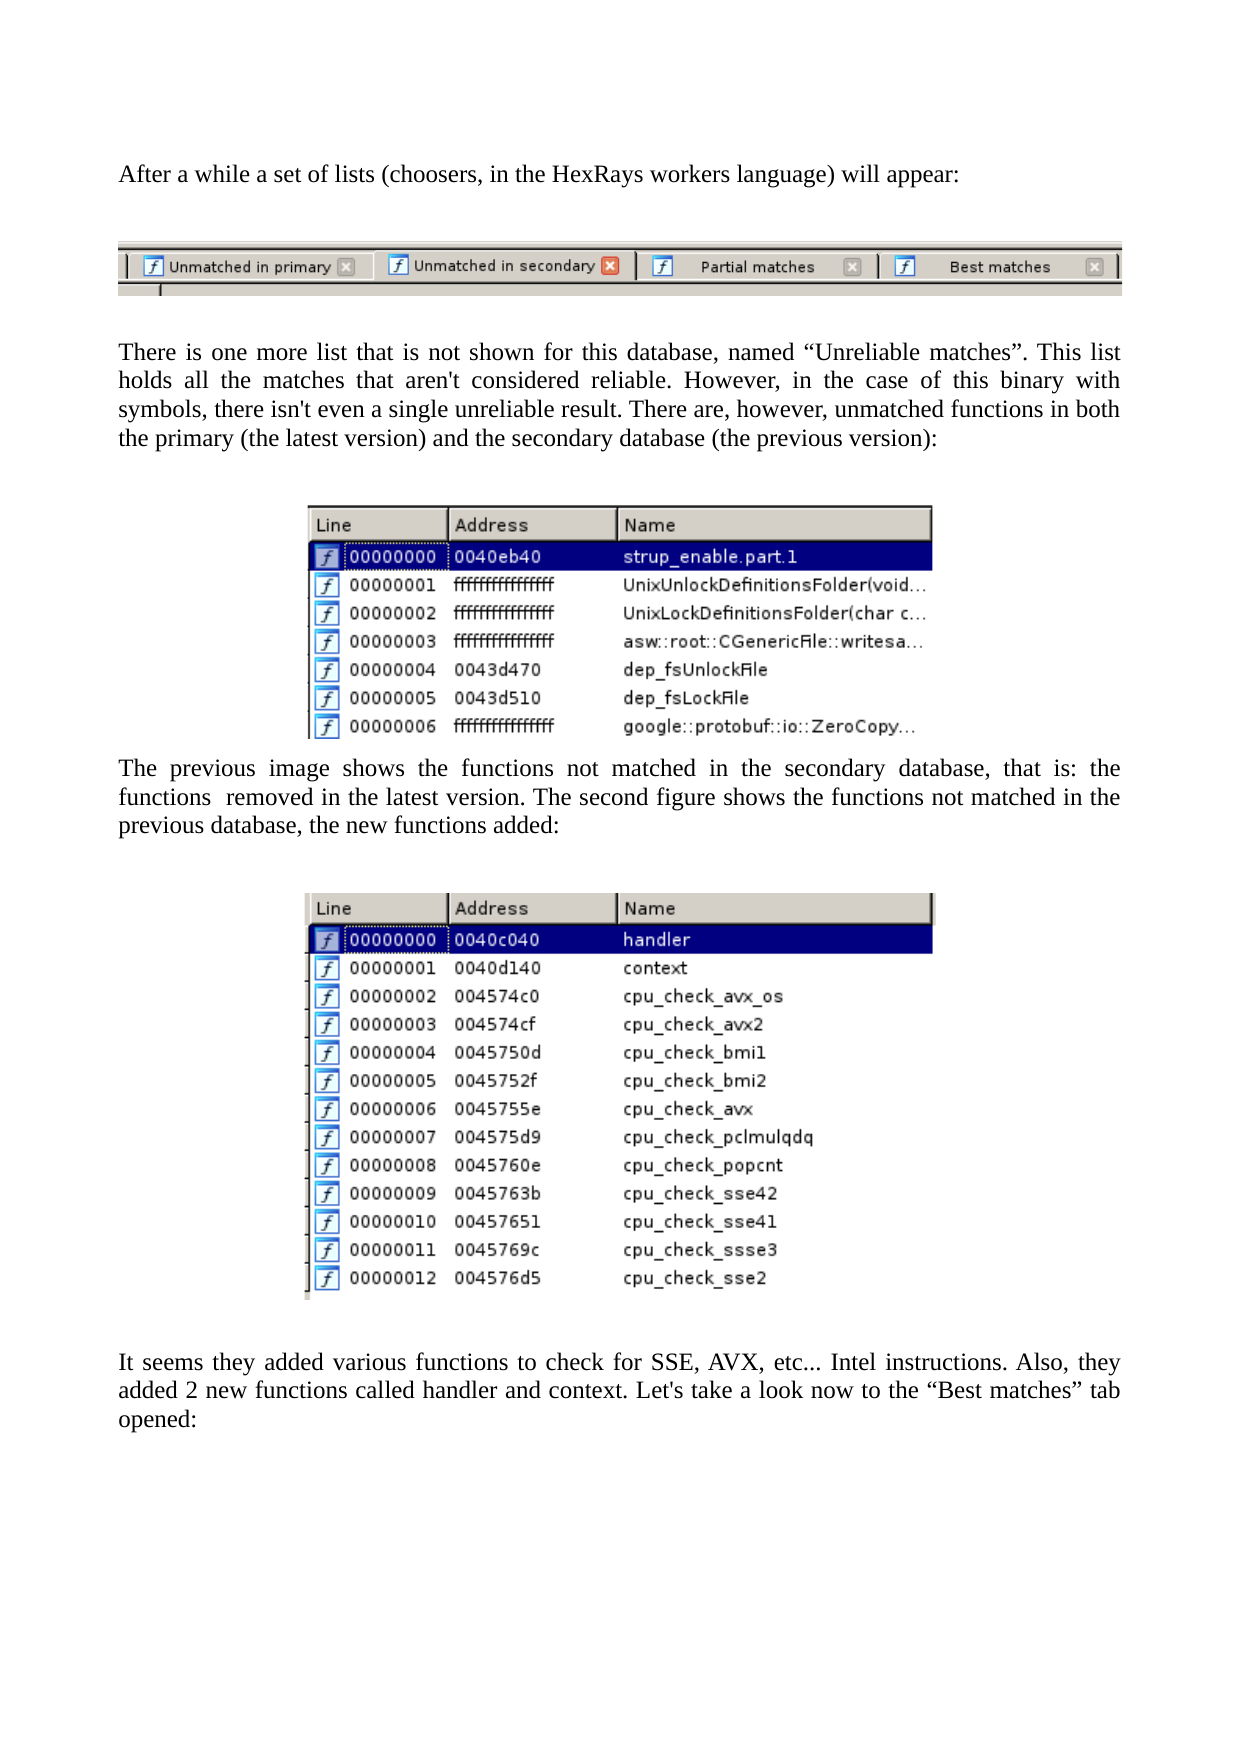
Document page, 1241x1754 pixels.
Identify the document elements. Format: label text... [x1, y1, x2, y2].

text The previous image shows the functions not matched in the secondary database, that is: the functions removed in the latest version. The second figure shows the functions not matched in the previous database, the new functions added: [118, 753, 1122, 839]
text There is one more list that is not shown for this database, named “Unreliable matches”. This list holds all the matches that aren't considered reliable. However, in the case of this binary with symbols, there isn't even a single unreliable result. There are, however, unmatched functions in both the primary (the latest version) and the secondary database (the previous version): [118, 337, 1122, 452]
text It seems they added various functions to check for SSE, AVX, etc... Intel instructions. Also, they added 2 new functions called handler and context. Let's take a look now to the “Best matches” tab opened: [118, 1347, 1122, 1433]
picture [118, 241, 1123, 296]
picture [307, 505, 933, 739]
picture [304, 893, 936, 1300]
text After a while a set of lists (choosers, in the HexRays workers language) will appear: [118, 159, 1122, 188]
